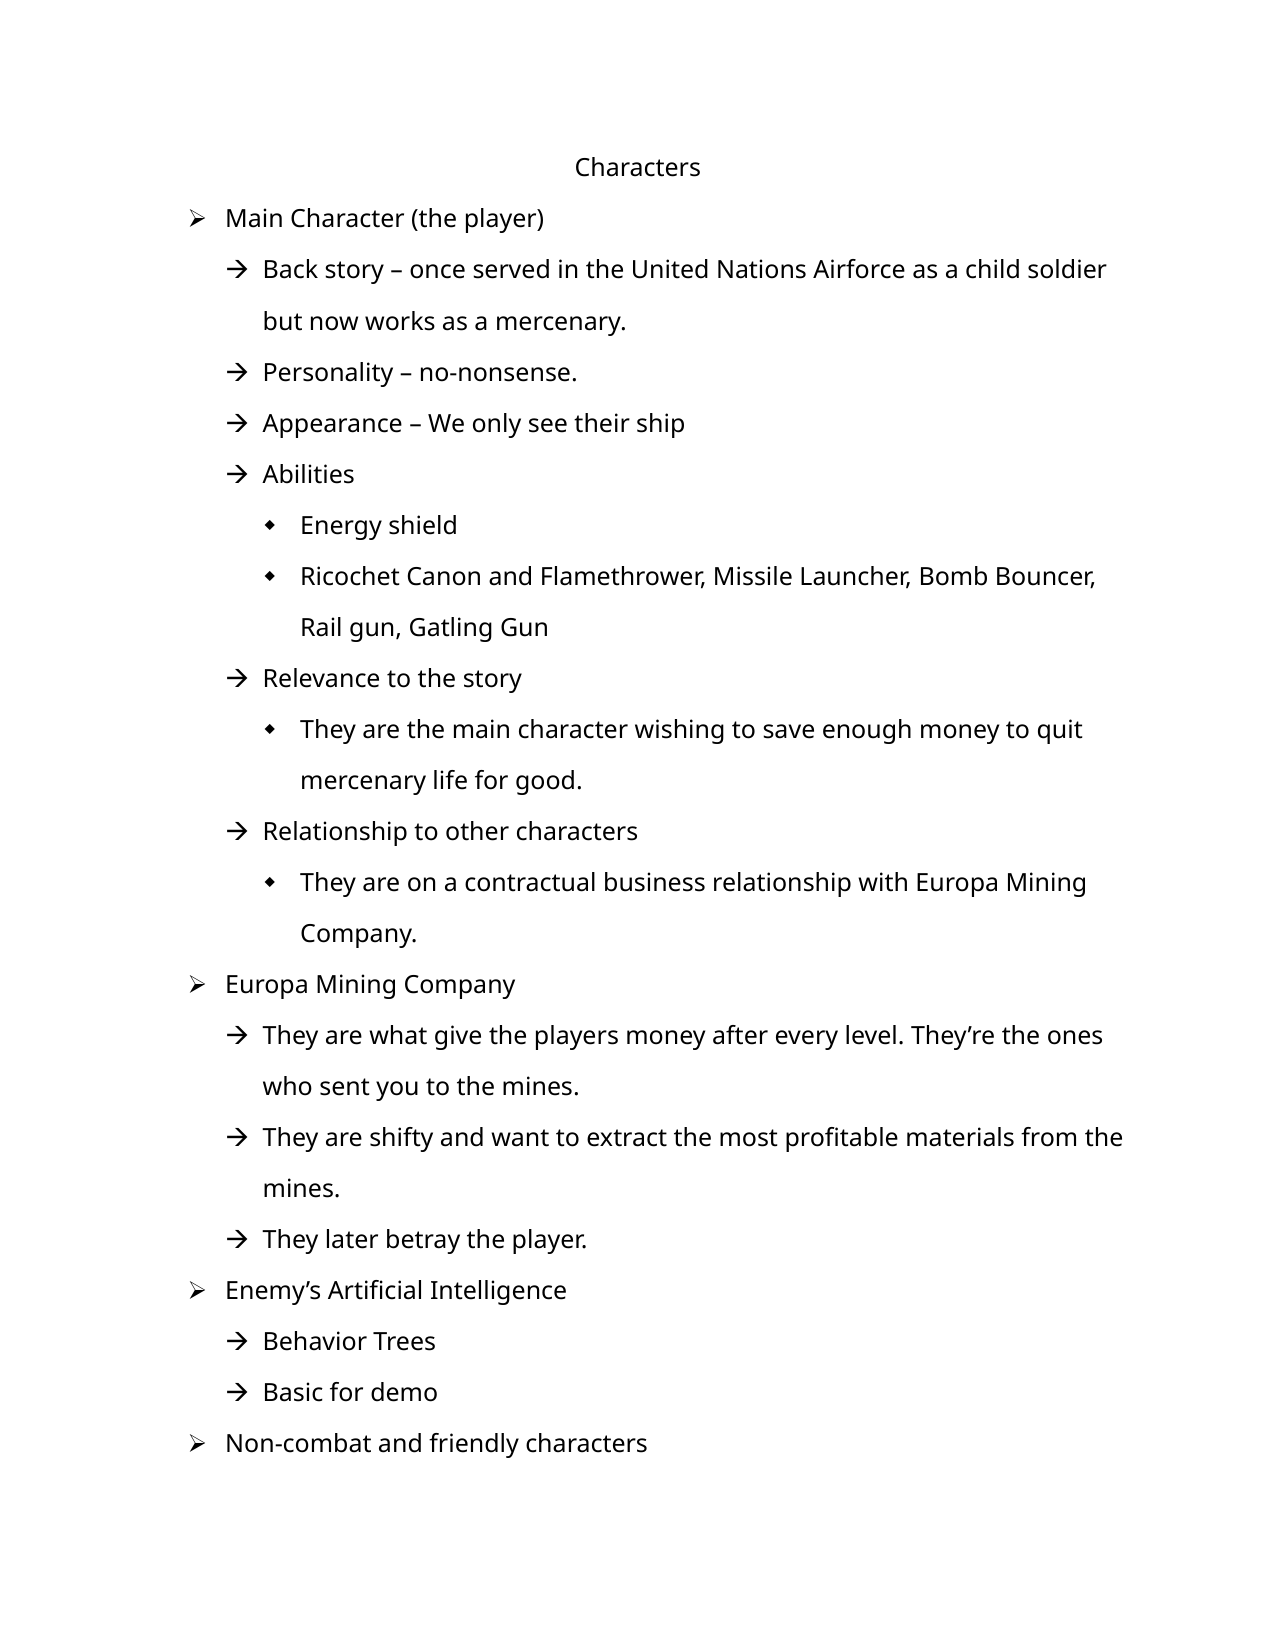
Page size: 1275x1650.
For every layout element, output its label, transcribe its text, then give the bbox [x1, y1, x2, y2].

list They are shifty and want to extract the most profitable materials from the mines. [225, 1120, 1125, 1205]
list Main Character (the player) [187, 201, 1125, 235]
list Relationship to other characters [225, 813, 1125, 848]
text Characters [150, 150, 1125, 184]
list Energy shield [262, 507, 1125, 541]
list Basic for demo [225, 1375, 1125, 1409]
list They later betray the player. [225, 1222, 1125, 1256]
list Relevance to the story [225, 660, 1125, 694]
list Ricochet Canon and Flamethrower, Missile Launcher, Bomb Bouncer, Rail gun, Gatling Gun [262, 558, 1125, 643]
list Enemy’s Artificial Intelligence [187, 1273, 1125, 1307]
list Non-combat and friendly characters [187, 1426, 1125, 1460]
list They are the main character wishing to save enough money to quit mercenary life for good. [262, 711, 1125, 797]
list Europa Mining Company [187, 967, 1125, 1001]
list Appearance – We only see their ship [225, 405, 1125, 439]
list Personality – no-nonsense. [225, 354, 1125, 388]
list They are on a contractual business relationship with Europa Mining Company. [262, 864, 1125, 950]
list Back story – once served in the United Nations Airforce as a child soldier but now works as a mercenary. [225, 252, 1125, 337]
list They are what give the players money after every level. They’re the ones who sent you to the mines. [225, 1018, 1125, 1103]
list Behavior Trees [225, 1324, 1125, 1358]
list Abilities [225, 456, 1125, 490]
